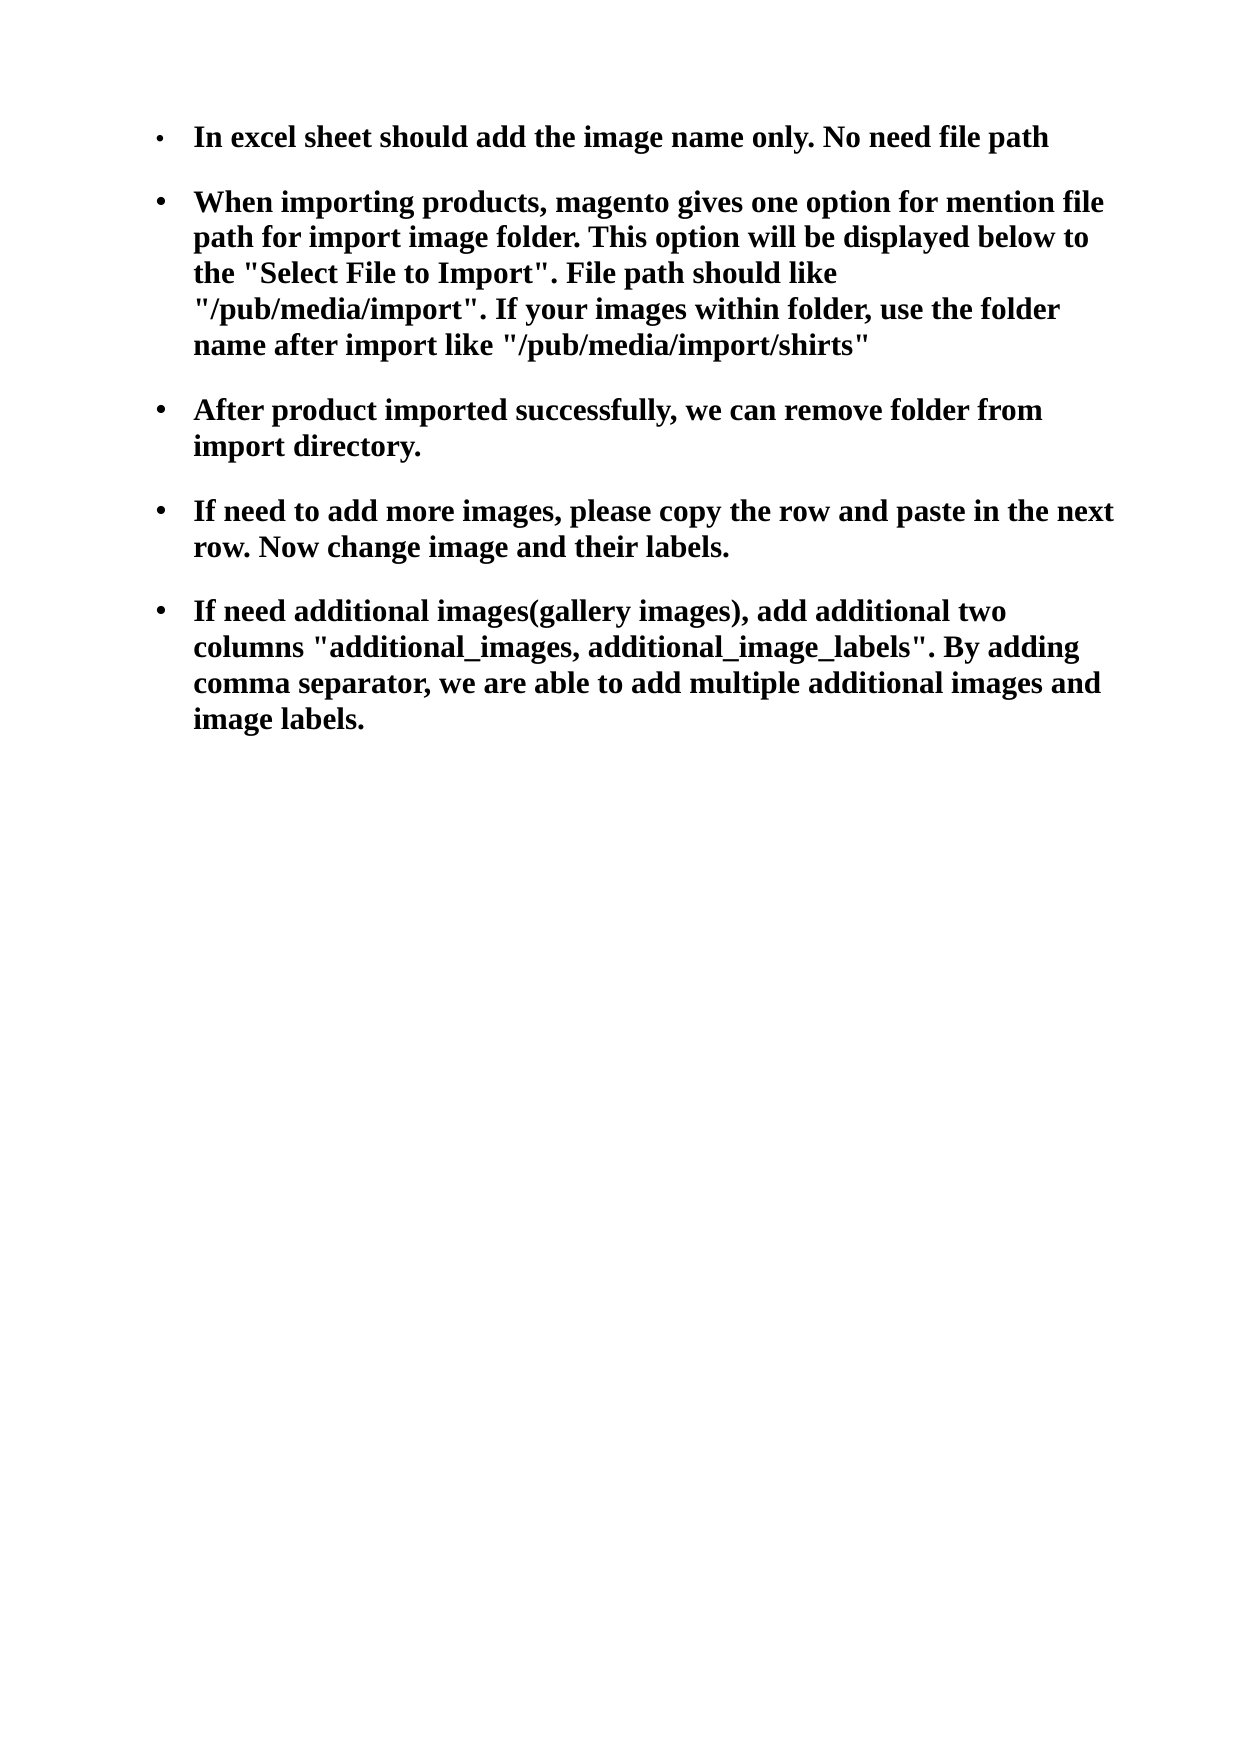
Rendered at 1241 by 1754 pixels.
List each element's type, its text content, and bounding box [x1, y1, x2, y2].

list If need to add more images, please copy the row and paste in the next row. Now change image and their labels. [156, 492, 1122, 564]
list In excel sheet should add the image name only. No need file path [156, 118, 1122, 154]
list After product imported successfully, we can remove folder from import directory. [156, 391, 1122, 463]
list If need additional images(gallery images), add additional two columns "additional_images, additional_image_labels". By adding comma separator, we are able to add multiple additional images and image labels. [156, 592, 1122, 736]
list When importing products, magento gives one option for mention file path for import image folder. This option will be displayed below to the "Select File to Import". File path should like "/pub/media/import". If your images within folder, use the folder name after import like "/pub/media/import/shirts" [156, 183, 1122, 362]
